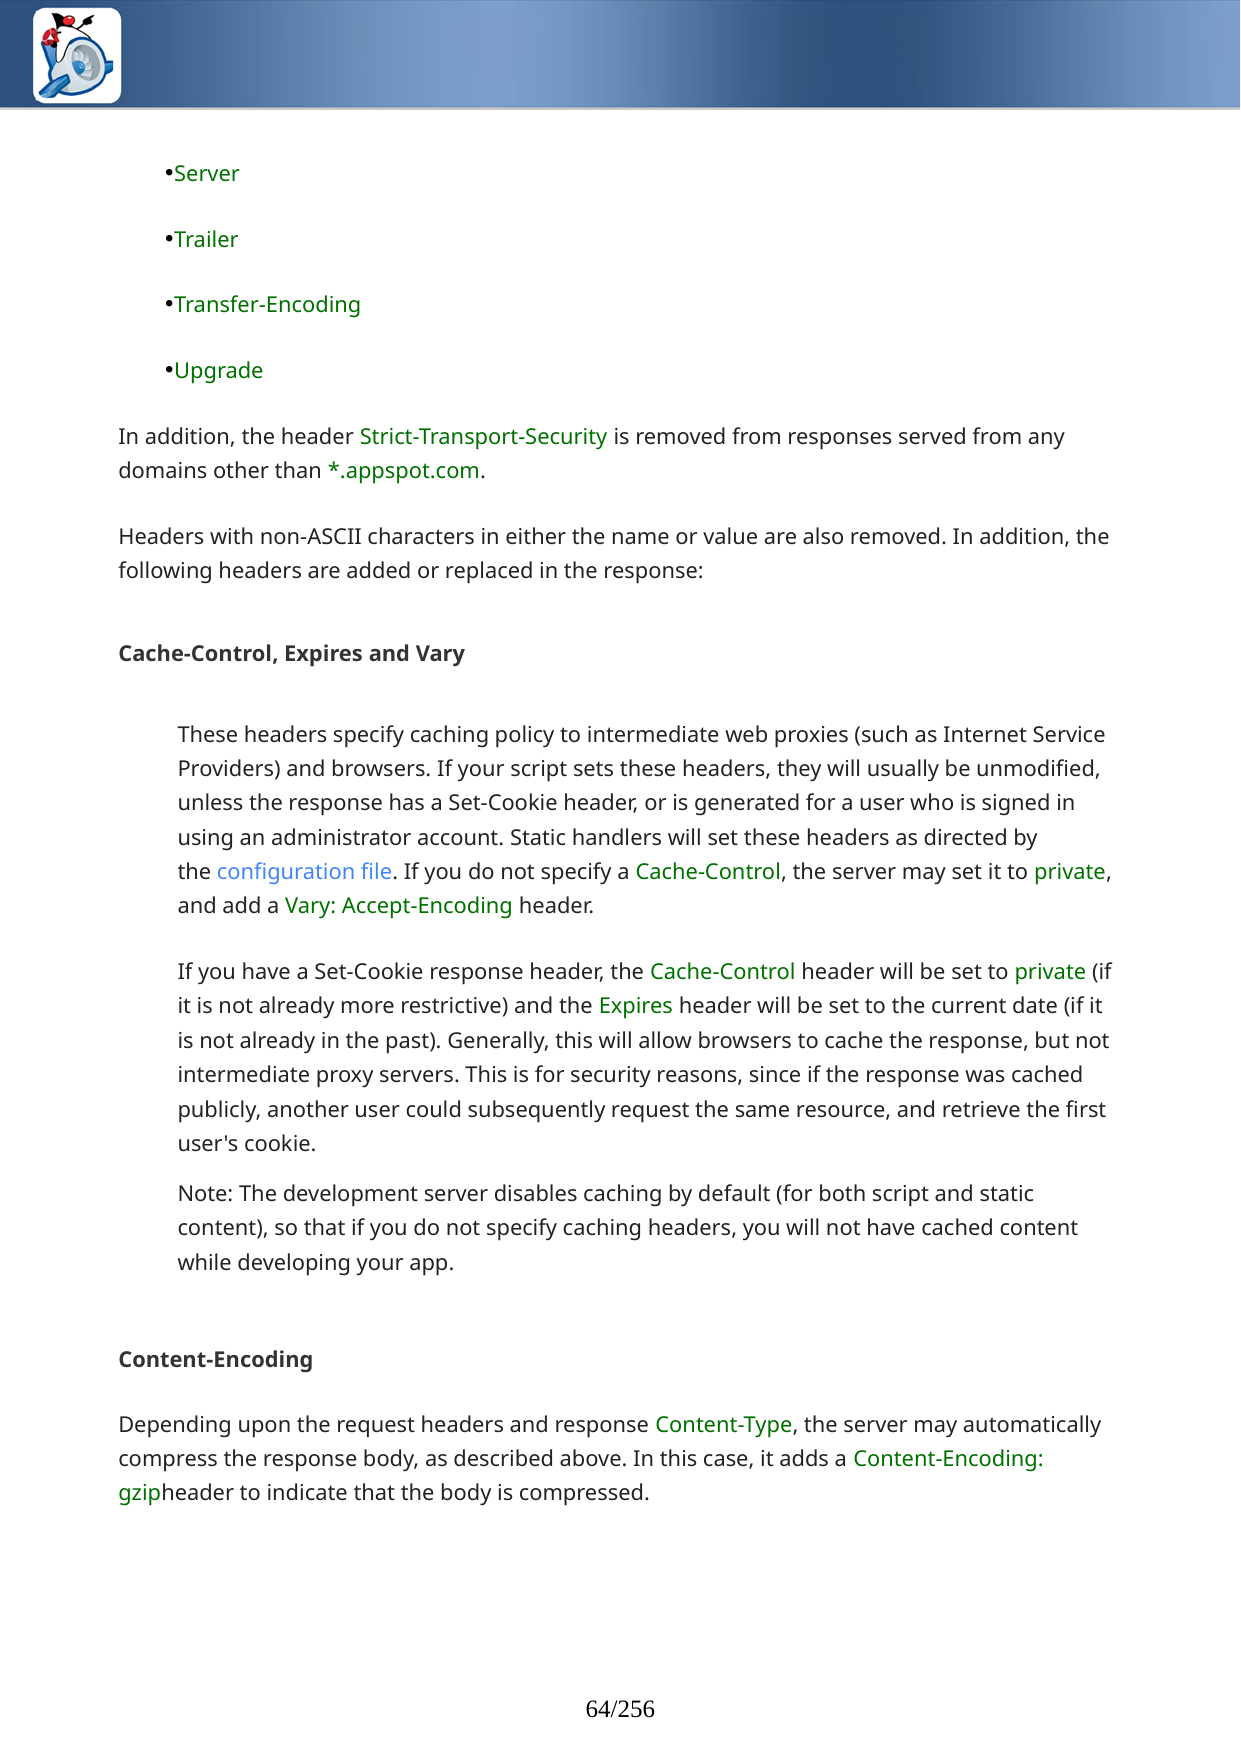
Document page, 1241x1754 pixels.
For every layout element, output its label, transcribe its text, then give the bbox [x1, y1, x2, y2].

list Depending upon the request headers and response Content-Type, the server may automatically compress the response body, as described above. In this case, it adds a Content-Encoding: gzipheader to indicate that the body is compressed. [118, 1404, 1122, 1507]
list Server [118, 153, 1106, 188]
subtitle Content-Encoding [118, 1343, 1122, 1373]
list Note: The development server disables caching by default (for both script and static content), so that if you do not specify caching headers, you will not have cached content while developing your app. [177, 1173, 1122, 1277]
list These headers specify caching policy to intermediate web proxies (such as Internet Service Providers) and browsers. If your script sets these headers, they will usually be unmodified, unless the response has a Set-Cookie header, or is generated for a user who is signed in using an administrator account. Static handlers will set these headers as directed by the configuration file. If you do not specify a Cache-Control, the server may set it to private, and add a Vary: Accept-Encoding header. [177, 714, 1122, 920]
list Transfer-Encoding [118, 285, 1106, 319]
subtitle Cache-Control, Expires and Vary [118, 638, 1122, 668]
list If you have a Set-Cookie response header, the Cache-Control header will be set to private (if it is not already more restrictive) and the Expires header will be set to the current date (if it is not already in the past). Generally, this will allow browsers to cache the response, but not intermediate proxy servers. This is for security reasons, since if the response was cached publicly, another user could subsequently request the same resource, and retrieve the first user's cookie. [177, 952, 1122, 1158]
list Upgrade [118, 350, 1106, 385]
text In addition, the header Strict-Transport-Security is removed from responses served from any domains other than *.appspot.com. [118, 416, 1122, 485]
picture [0, 0, 1241, 110]
text Headers with non-ASCII characters in either the name or value are also removed. In addition, the following headers are added or replaced in the response: [118, 516, 1122, 585]
list Trailer [118, 219, 1106, 253]
